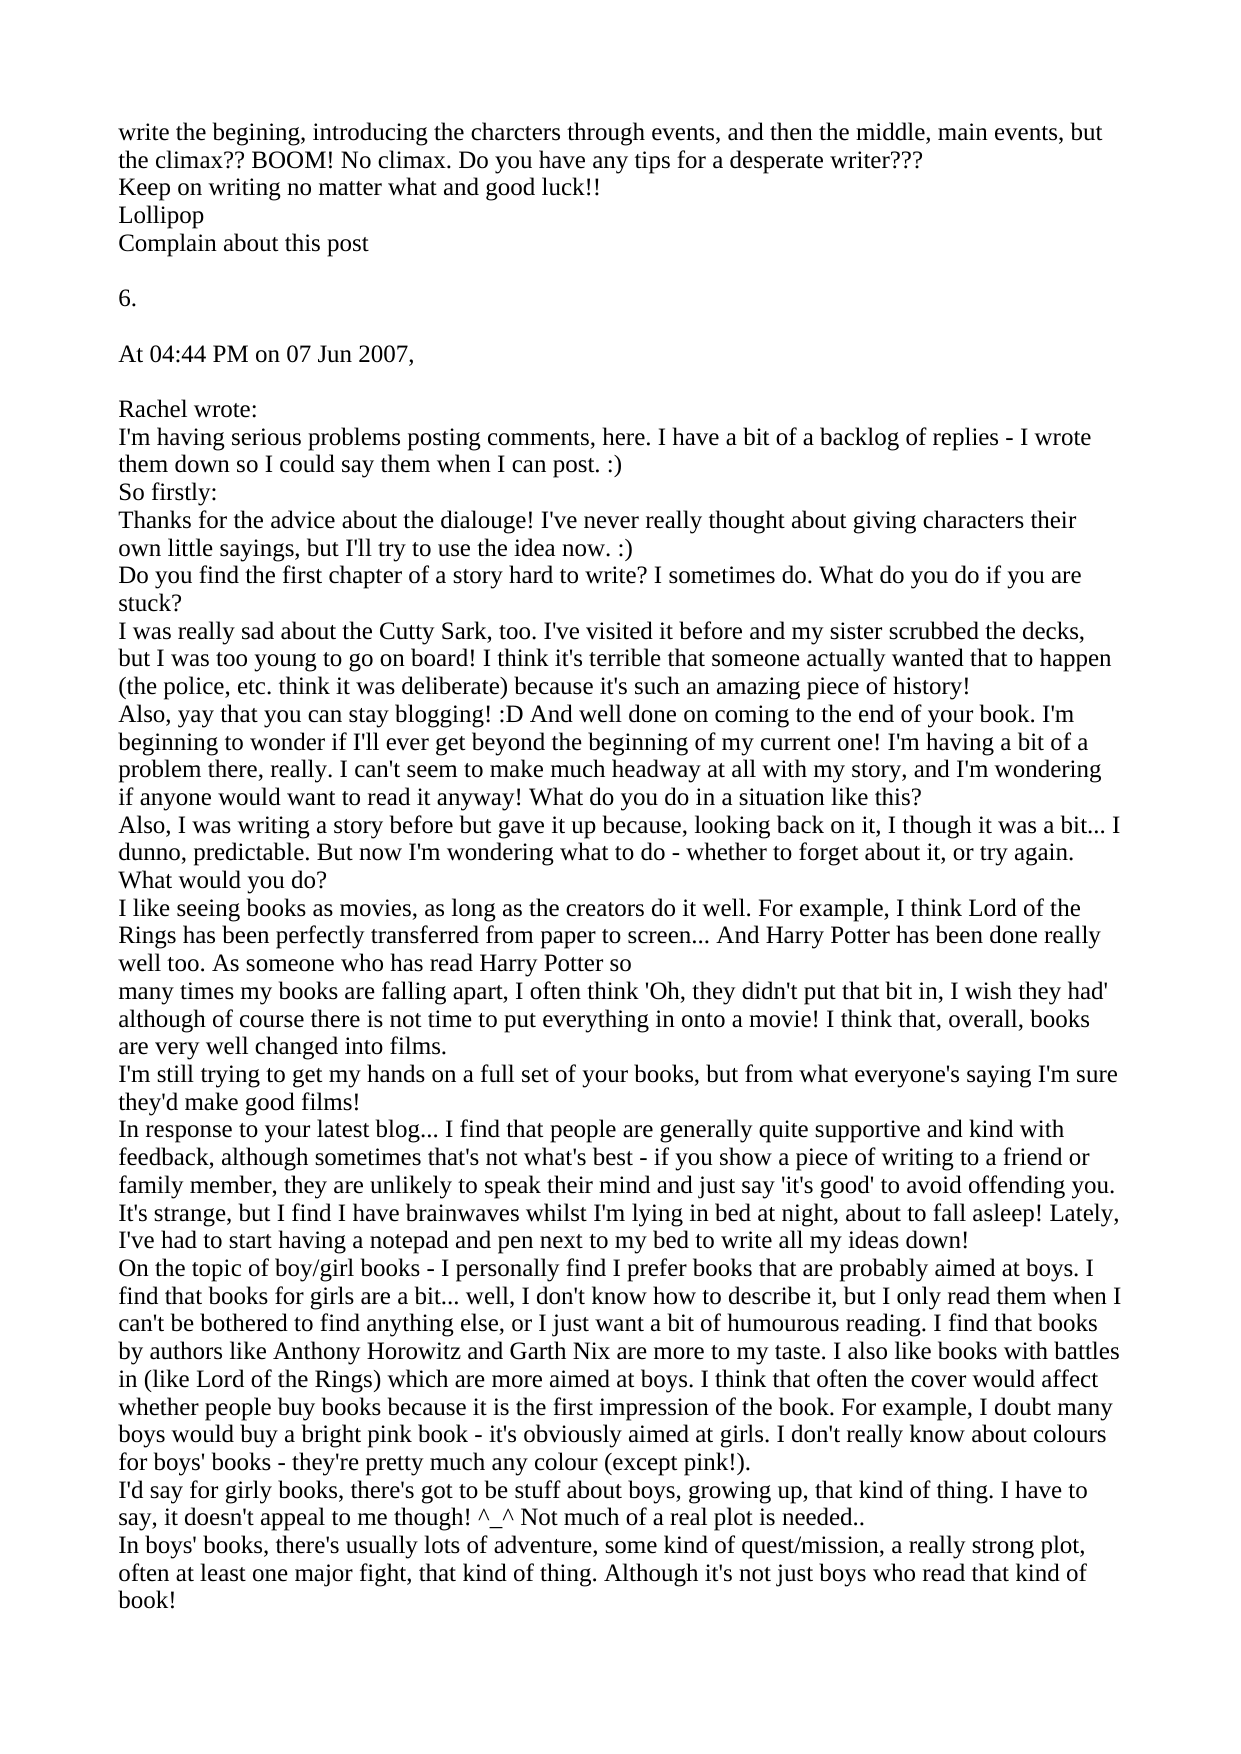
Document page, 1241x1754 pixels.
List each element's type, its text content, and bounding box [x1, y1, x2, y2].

text Keep on writing no matter what and good luck!! [118, 173, 1122, 201]
text Lollipop [118, 201, 1122, 229]
text I'm having serious problems posting comments, here. I have a bit of a backlog of replies - I wrote them down so I could say them when I can post. :) [118, 423, 1122, 478]
text Rachel wrote: [118, 395, 1122, 423]
text Complain about this post [118, 229, 1122, 257]
text It's strange, but I find I have brainwaves whilst I'm lying in bed at night, about to fall asleep! Lately, I've had to start having a notepad and pen next to my bed to write all my ideas down! [118, 1199, 1122, 1254]
text write the begining, introducing the charcters through events, and then the middle, main events, but the climax?? BOOM! No climax. Do you have any tips for a desperate writer??? [118, 118, 1122, 173]
text I like seeing books as movies, as long as the creators do it well. For example, I think Lord of the Rings has been perfectly transferred from paper to screen... And Harry Potter has been done really well too. As someone who has read Harry Potter so [118, 894, 1122, 977]
text On the topic of boy/girl books - I personally find I prefer books that are probably aimed at boys. I find that books for girls are a bit... well, I don't know how to describe it, but I only read them when I can't be bothered to find anything else, or I just want a bit of humourous reading. I find that books by authors like Anthony Horowitz and Garth Nix are more to my taste. I also like books with battles in (like Lord of the Rings) which are more aimed at boys. I think that often the cover would affect whether people buy books because it is the first impression of the book. For example, I doubt many boys would buy a bright pink book - it's obviously aimed at girls. I don't really know about colours for boys' books - they're pretty much any colour (except pink!). [118, 1254, 1122, 1476]
text Also, I was writing a story before but gave it up because, looking back on it, I though it was a bit... I dunno, predictable. But now I'm wondering what to do - whether to forget about it, or try again. What would you do? [118, 811, 1122, 894]
text Do you find the first chapter of a story hard to write? I sometimes do. What do you do if you are stuck? [118, 561, 1122, 617]
text Also, yay that you can stay blogging! :D And well done on coming to the end of your book. I'm beginning to wonder if I'll ever get beyond the beginning of my current one! I'm having a bit of a problem there, really. I can't seem to make much headway at all with my story, and I'm wondering if anyone would want to read it anyway! What do you do in a situation like this? [118, 700, 1122, 811]
text So firstly: [118, 478, 1122, 506]
text many times my books are falling apart, I often think 'Oh, they didn't put that bit in, I wish they had' although of course there is not time to put everything in onto a movie! I think that, overall, books are very well changed into films. [118, 977, 1122, 1060]
text I was really sad about the Cutty Sark, too. I've visited it before and my sister scrubbed the decks, but I was too young to go on board! I think it's terrible that someone actually wanted that to happen (the police, etc. think it was deliberate) because it's such an amazing piece of history! [118, 617, 1122, 700]
text At 04:44 PM on 07 Jun 2007, [118, 340, 1122, 367]
text Thanks for the advice about the dialouge! I've never really thought about giving characters their own little sayings, but I'll try to use the idea now. :) [118, 506, 1122, 561]
text 6. [118, 284, 1122, 312]
text I'd say for girly books, there's got to be stuff about boys, growing up, that kind of thing. I have to say, it doesn't appeal to me though! ^_^ Not much of a real plot is needed.. [118, 1476, 1122, 1531]
text In boys' books, there's usually lots of adventure, some kind of quest/mission, a really strong plot, often at least one major fight, that kind of thing. Although it's not just boys who read that kind of book! [118, 1531, 1122, 1614]
text I'm still trying to get my hands on a full set of your books, but from what everyone's saying I'm sure they'd make good films! [118, 1060, 1122, 1116]
text In response to your latest blog... I find that people are generally quite supportive and kind with feedback, although sometimes that's not what's best - if you show a piece of writing to a friend or family member, they are unlikely to speak their mind and just say 'it's good' to avoid offending you. [118, 1116, 1122, 1199]
